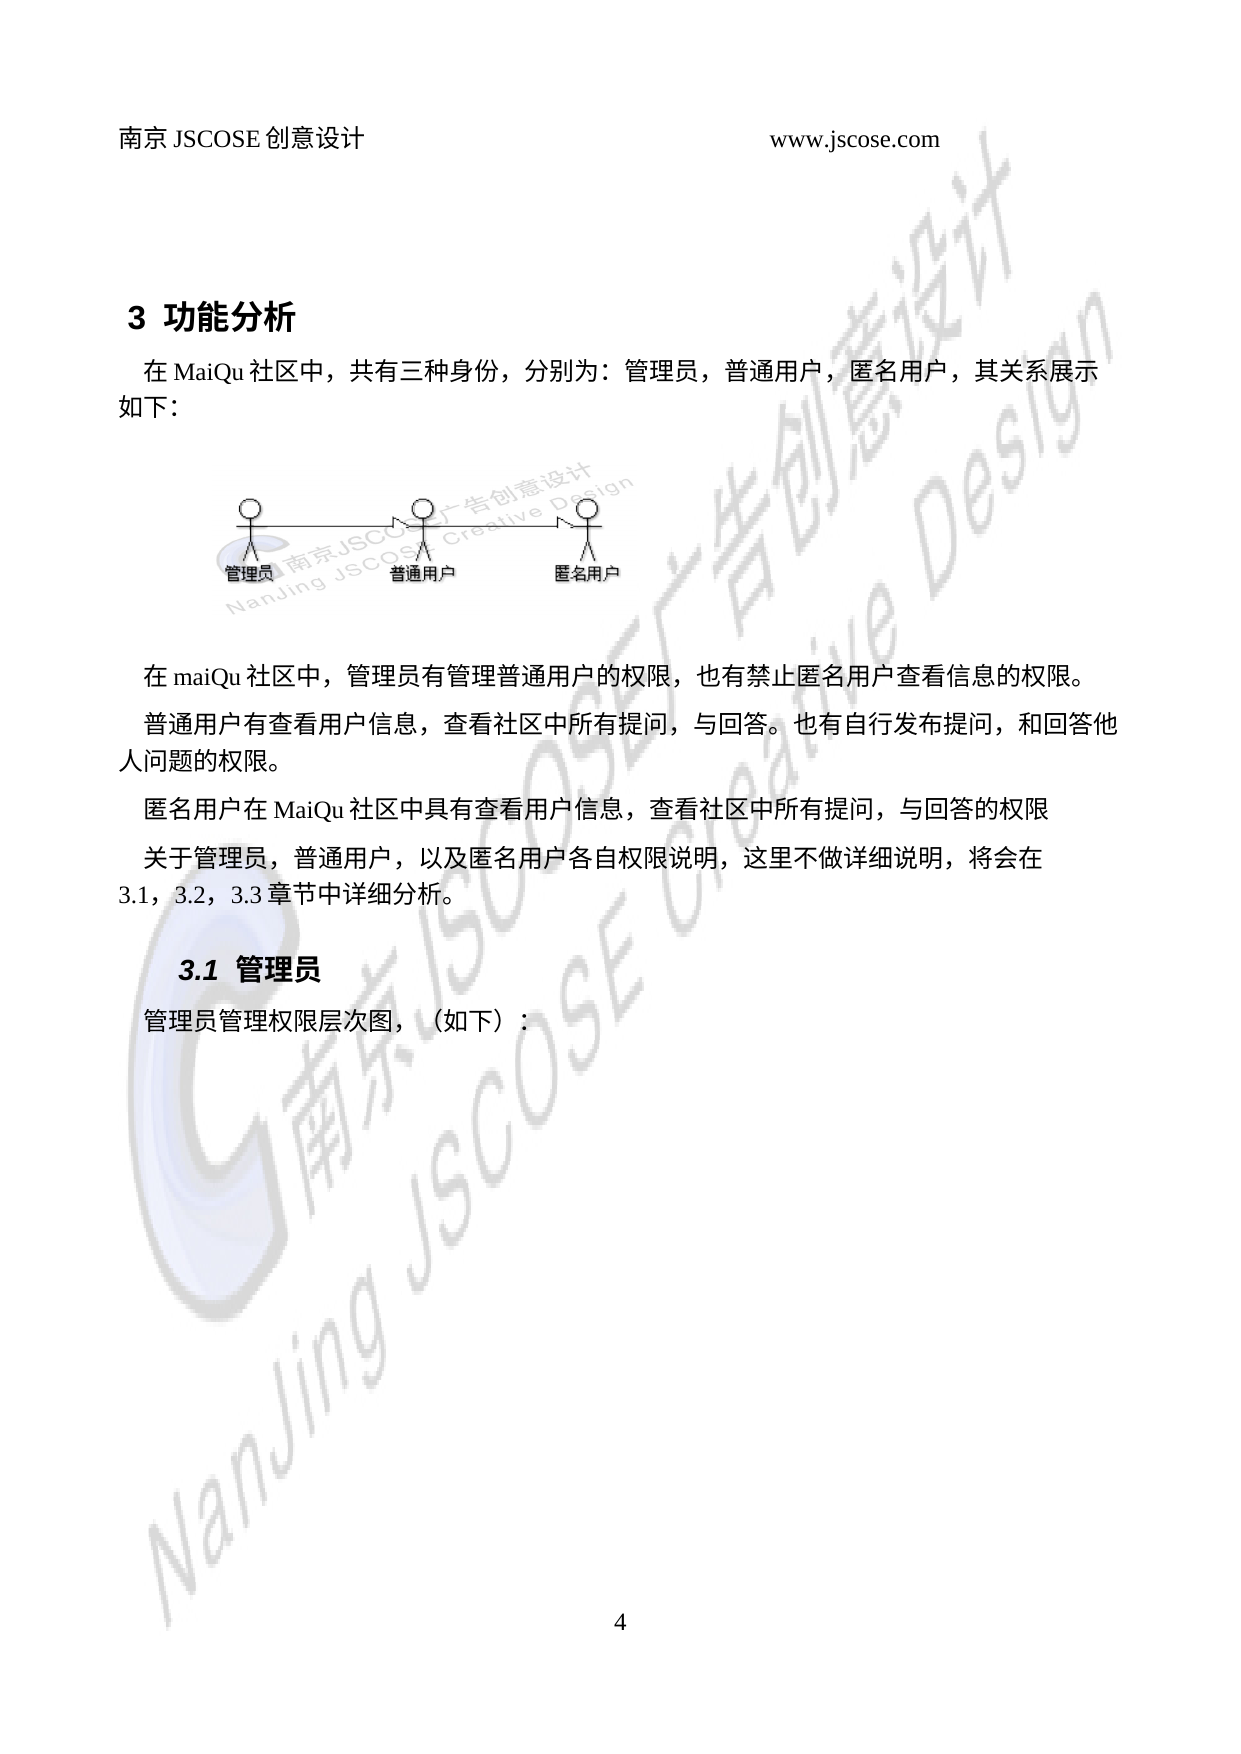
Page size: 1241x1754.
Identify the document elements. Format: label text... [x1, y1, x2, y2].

picture [118, 118, 1122, 293]
subtitle 3.1 管理员 [118, 949, 1122, 988]
text 普通用户有查看用户信息，查看社区中所有提问，与回答。也有自行发布提问，和回答他人问题的权限。 [118, 705, 1122, 777]
subtitle 功能分析 [118, 293, 1122, 339]
text 匿名用户在MaiQu社区中具有查看用户信息，查看社区中所有提问，与回答的权限 [118, 790, 1122, 826]
picture [118, 339, 1122, 351]
picture [118, 988, 1122, 1001]
text 管理员管理权限层次图，（如下）： [118, 1001, 1122, 1037]
text 在MaiQu社区中，共有三种身份，分别为：管理员，普通用户，匿名用户，其关系展示如下： [118, 351, 1122, 424]
picture [118, 1037, 1122, 1636]
text 在maiQu社区中，管理员有管理普通用户的权限，也有禁止匿名用户查看信息的权限。 [118, 656, 1122, 692]
picture [118, 777, 1122, 790]
text 关于管理员，普通用户，以及匿名用户各自权限说明，这里不做详细说明，将会在3.1，3.2，3.3章节中详细分析。 [118, 839, 1122, 911]
picture [118, 826, 1122, 839]
picture [118, 692, 1122, 705]
picture [118, 424, 1122, 656]
picture [118, 911, 1122, 949]
